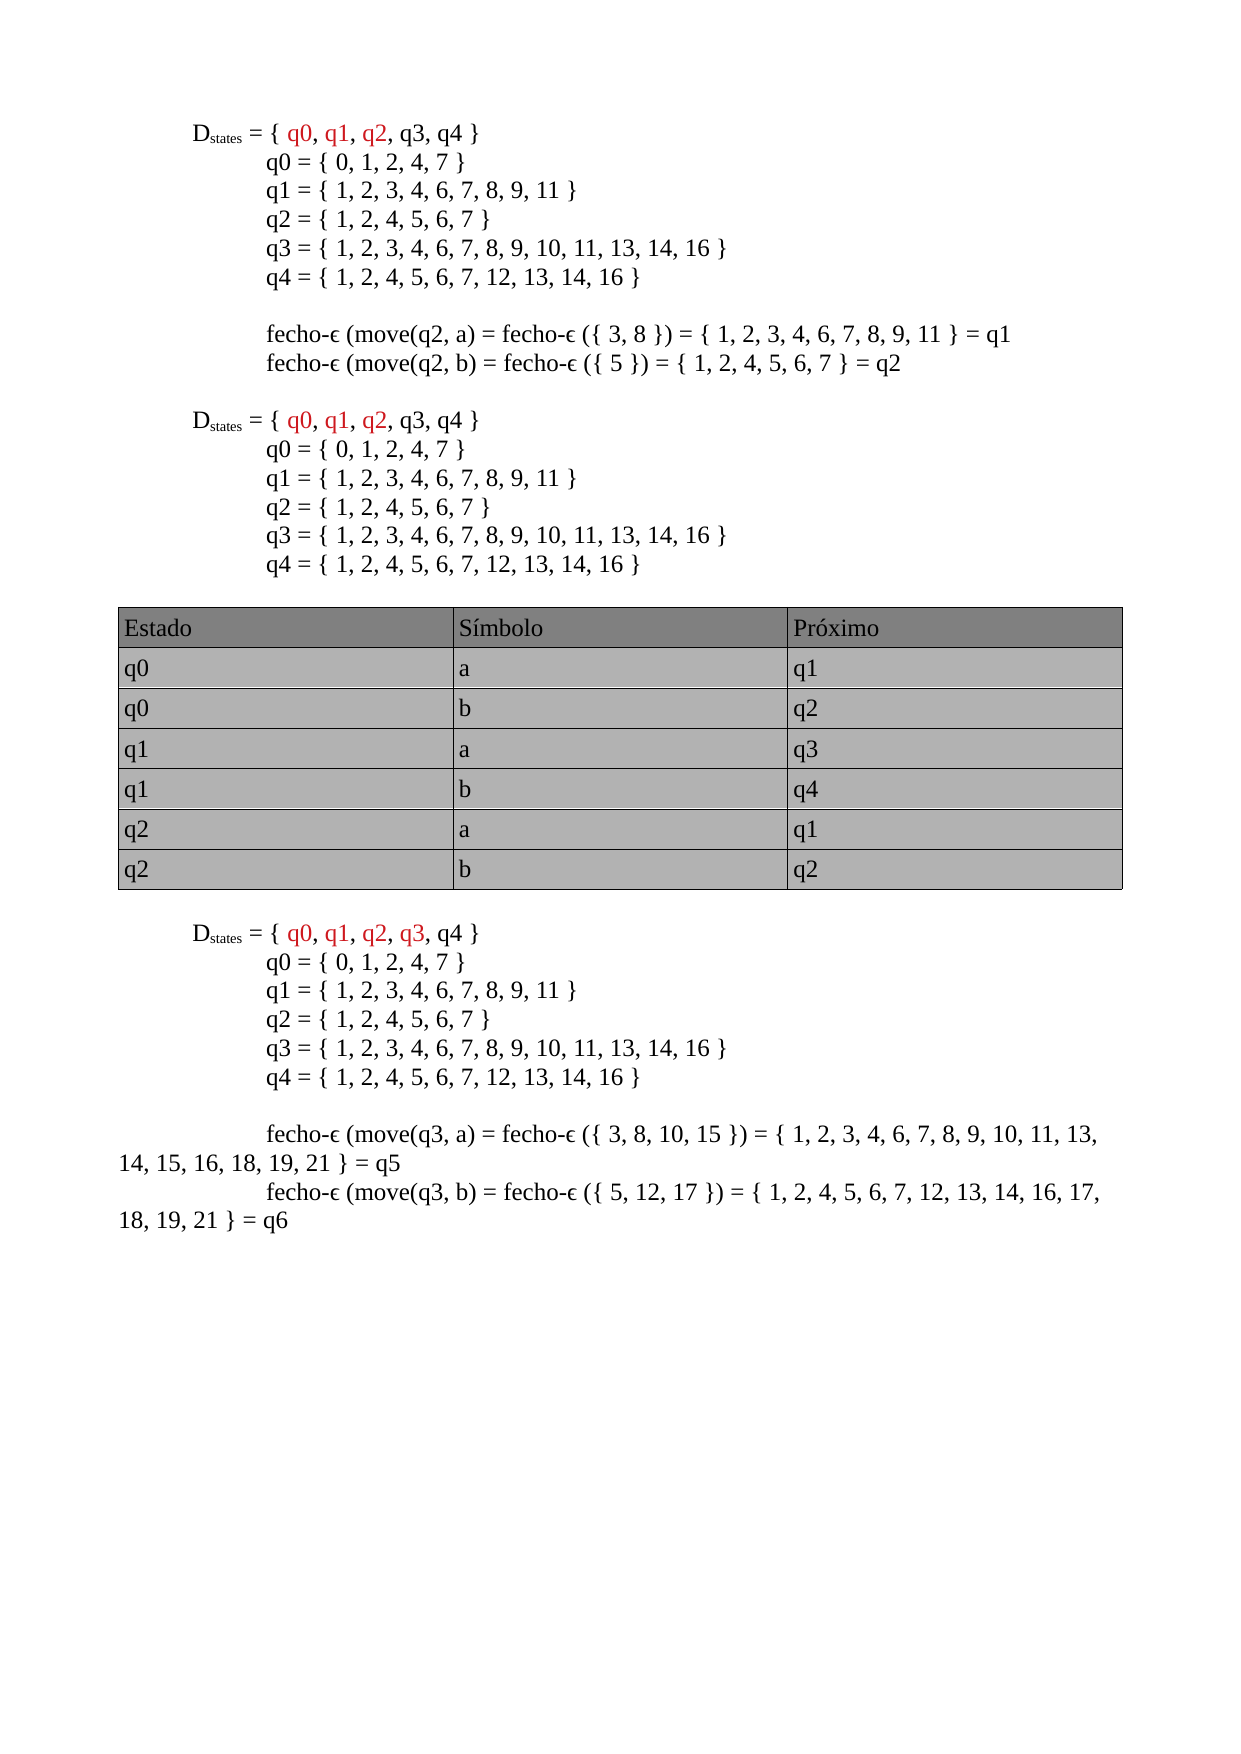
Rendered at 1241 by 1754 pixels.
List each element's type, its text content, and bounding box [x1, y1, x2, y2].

text Dstates = { q0, q1, q2, q3, q4 } [118, 918, 1122, 947]
table_cell a [454, 648, 787, 687]
table_cell q1 [788, 648, 1122, 687]
table_header Próximo [788, 608, 1122, 647]
table_cell q2 [788, 850, 1122, 889]
text fecho-ϵ (move(q3, b) = fecho-ϵ ({ 5, 12, 17 }) = { 1, 2, 4, 5, 6, 7, 12, 13, 14, 16, 17, 18, 19, 21 } = q6 [118, 1177, 1122, 1234]
text q3 = { 1, 2, 3, 4, 6, 7, 8, 9, 10, 11, 13, 14, 16 } [118, 233, 1122, 262]
table_cell q1 [119, 769, 453, 808]
table_cell b [454, 850, 787, 889]
table_cell a [454, 810, 787, 849]
text q2 = { 1, 2, 4, 5, 6, 7 } [118, 1004, 1122, 1033]
table_cell q1 [788, 810, 1122, 849]
table_cell q2 [788, 689, 1122, 728]
text q1 = { 1, 2, 3, 4, 6, 7, 8, 9, 11 } [118, 975, 1122, 1004]
table_cell b [454, 689, 787, 728]
text q0 = { 0, 1, 2, 4, 7 } [118, 434, 1122, 463]
text Dstates = { q0, q1, q2, q3, q4 } [118, 118, 1122, 147]
table_cell q2 [119, 810, 453, 849]
text Dstates = { q0, q1, q2, q3, q4 } [118, 406, 1122, 434]
text q1 = { 1, 2, 3, 4, 6, 7, 8, 9, 11 } [118, 463, 1122, 492]
table_cell q4 [788, 769, 1122, 808]
text fecho-ϵ (move(q2, b) = fecho-ϵ ({ 5 }) = { 1, 2, 4, 5, 6, 7 } = q2 [118, 348, 1122, 377]
text q2 = { 1, 2, 4, 5, 6, 7 } [118, 492, 1122, 521]
text q4 = { 1, 2, 4, 5, 6, 7, 12, 13, 14, 16 } [118, 1062, 1122, 1090]
text q0 = { 0, 1, 2, 4, 7 } [118, 147, 1122, 176]
text fecho-ϵ (move(q3, a) = fecho-ϵ ({ 3, 8, 10, 15 }) = { 1, 2, 3, 4, 6, 7, 8, 9, 10, 11, 13, 14, 15, 16, 18, 19, 21 } = q5 [118, 1119, 1122, 1177]
text q4 = { 1, 2, 4, 5, 6, 7, 12, 13, 14, 16 } [118, 262, 1122, 291]
text q0 = { 0, 1, 2, 4, 7 } [118, 947, 1122, 975]
text q3 = { 1, 2, 3, 4, 6, 7, 8, 9, 10, 11, 13, 14, 16 } [118, 521, 1122, 549]
table_header Estado [119, 608, 453, 647]
table_cell q0 [119, 689, 453, 728]
table_cell b [454, 769, 787, 808]
text q1 = { 1, 2, 3, 4, 6, 7, 8, 9, 11 } [118, 176, 1122, 204]
table_cell q3 [788, 729, 1122, 768]
table_cell q2 [119, 850, 453, 889]
text q4 = { 1, 2, 4, 5, 6, 7, 12, 13, 14, 16 } [118, 549, 1122, 578]
table_cell q1 [119, 729, 453, 768]
table_cell q0 [119, 648, 453, 687]
text q3 = { 1, 2, 3, 4, 6, 7, 8, 9, 10, 11, 13, 14, 16 } [118, 1033, 1122, 1062]
text fecho-ϵ (move(q2, a) = fecho-ϵ ({ 3, 8 }) = { 1, 2, 3, 4, 6, 7, 8, 9, 11 } = q1 [118, 319, 1122, 348]
table_header Símbolo [454, 608, 787, 647]
text q2 = { 1, 2, 4, 5, 6, 7 } [118, 204, 1122, 233]
table_cell a [454, 729, 787, 768]
